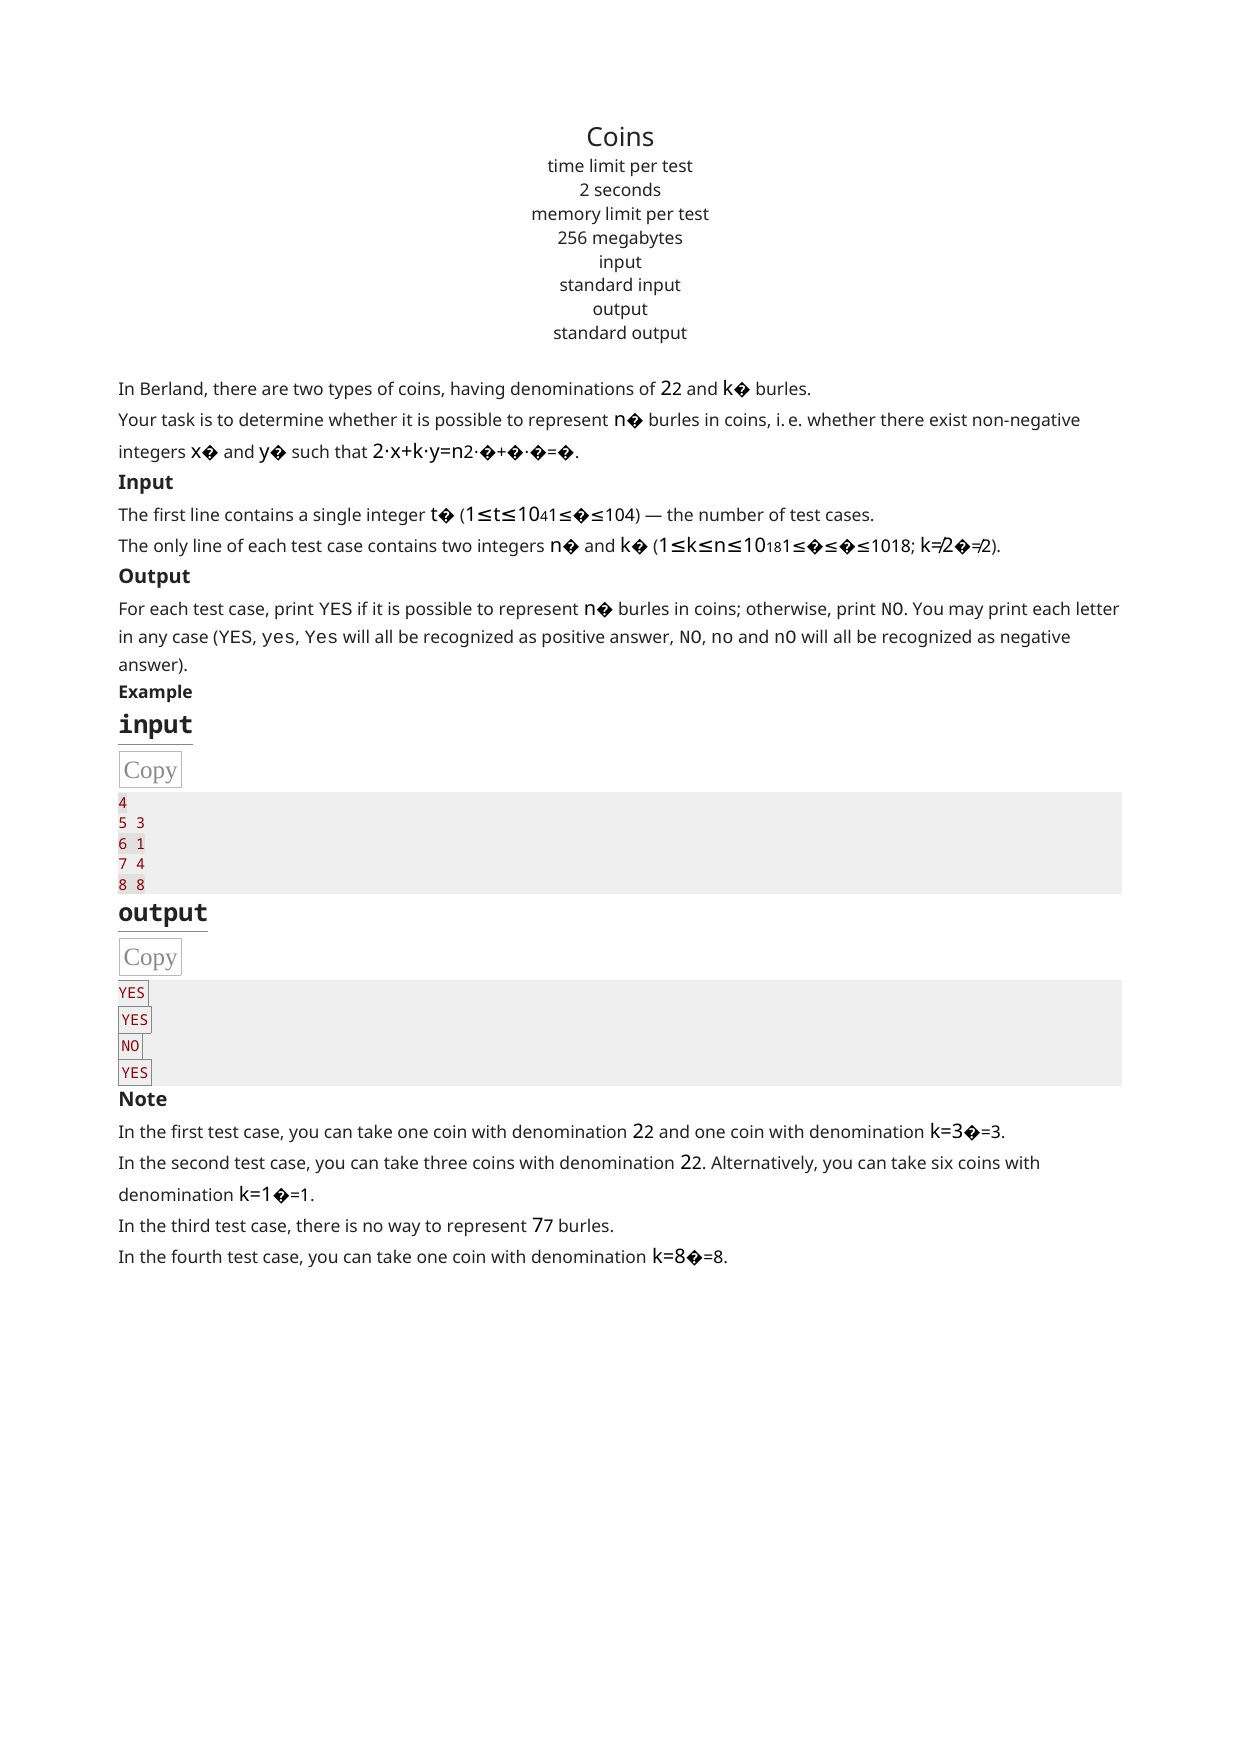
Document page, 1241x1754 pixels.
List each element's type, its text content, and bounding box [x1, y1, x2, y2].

text Input [118, 468, 1122, 496]
text input [118, 707, 1122, 744]
text 8 8 [118, 874, 1122, 894]
text 4 [118, 792, 1122, 813]
text 256 megabytes [118, 225, 1122, 249]
text The only line of each test case contains two integers n� and k� (1≤k≤n≤10181≤�≤�≤1018; k≠2�≠2). [118, 531, 1122, 558]
text YES [119, 1060, 151, 1085]
text [182, 938, 1121, 975]
text [182, 751, 1121, 787]
text Your task is to determine whether it is possible to represent n� burles in coins, i. e. whether there exist non-negative integers x� and y� such that 2⋅x+k⋅y=n2⋅�+�⋅�=�. [118, 406, 1122, 464]
text 6 1 [118, 833, 1122, 854]
text Note [118, 1086, 1122, 1113]
text time limit per test [118, 154, 1122, 178]
text YES [118, 981, 148, 1006]
text [143, 1033, 1122, 1059]
text YES [119, 1007, 151, 1033]
text 7 4 [118, 854, 1122, 874]
text standard output [118, 321, 1122, 345]
text NO [119, 1034, 142, 1059]
text output [118, 894, 1122, 932]
text 5 3 [118, 813, 1122, 833]
text Example [118, 680, 1122, 704]
text In Berland, there are two types of coins, having denominations of 22 and k� burles. [118, 374, 1122, 401]
text [152, 1006, 1122, 1033]
text In the fourth test case, you can take one coin with denomination k=8�=8. [118, 1242, 1122, 1269]
text standard input [118, 273, 1122, 297]
text In the first test case, you can take one coin with denomination 22 and one coin with denomination k=3�=3. [118, 1117, 1122, 1144]
text In the second test case, you can take three coins with denomination 22. Alternatively, you can take six coins with denomination k=1�=1. [118, 1148, 1122, 1207]
text [152, 1059, 1122, 1086]
text memory limit per test [118, 202, 1122, 225]
text output [118, 297, 1122, 321]
text 2 seconds [118, 178, 1122, 202]
text Output [118, 562, 1122, 589]
text input [118, 249, 1122, 273]
text Copy [120, 939, 181, 975]
text Copy [120, 752, 181, 787]
text The first line contains a single integer t� (1≤t≤1041≤�≤104) — the number of test cases. [118, 499, 1122, 527]
text In the third test case, there is no way to represent 77 burles. [118, 1211, 1122, 1238]
text [149, 980, 1122, 1006]
text For each test case, print YES if it is possible to represent n� burles in coins; otherwise, print NO. You may print each letter in any case (YES, yes, Yes will all be recognized as positive answer, NO, no and nO will all be recognized as negative answer). [118, 594, 1122, 676]
text Coins [118, 118, 1122, 154]
